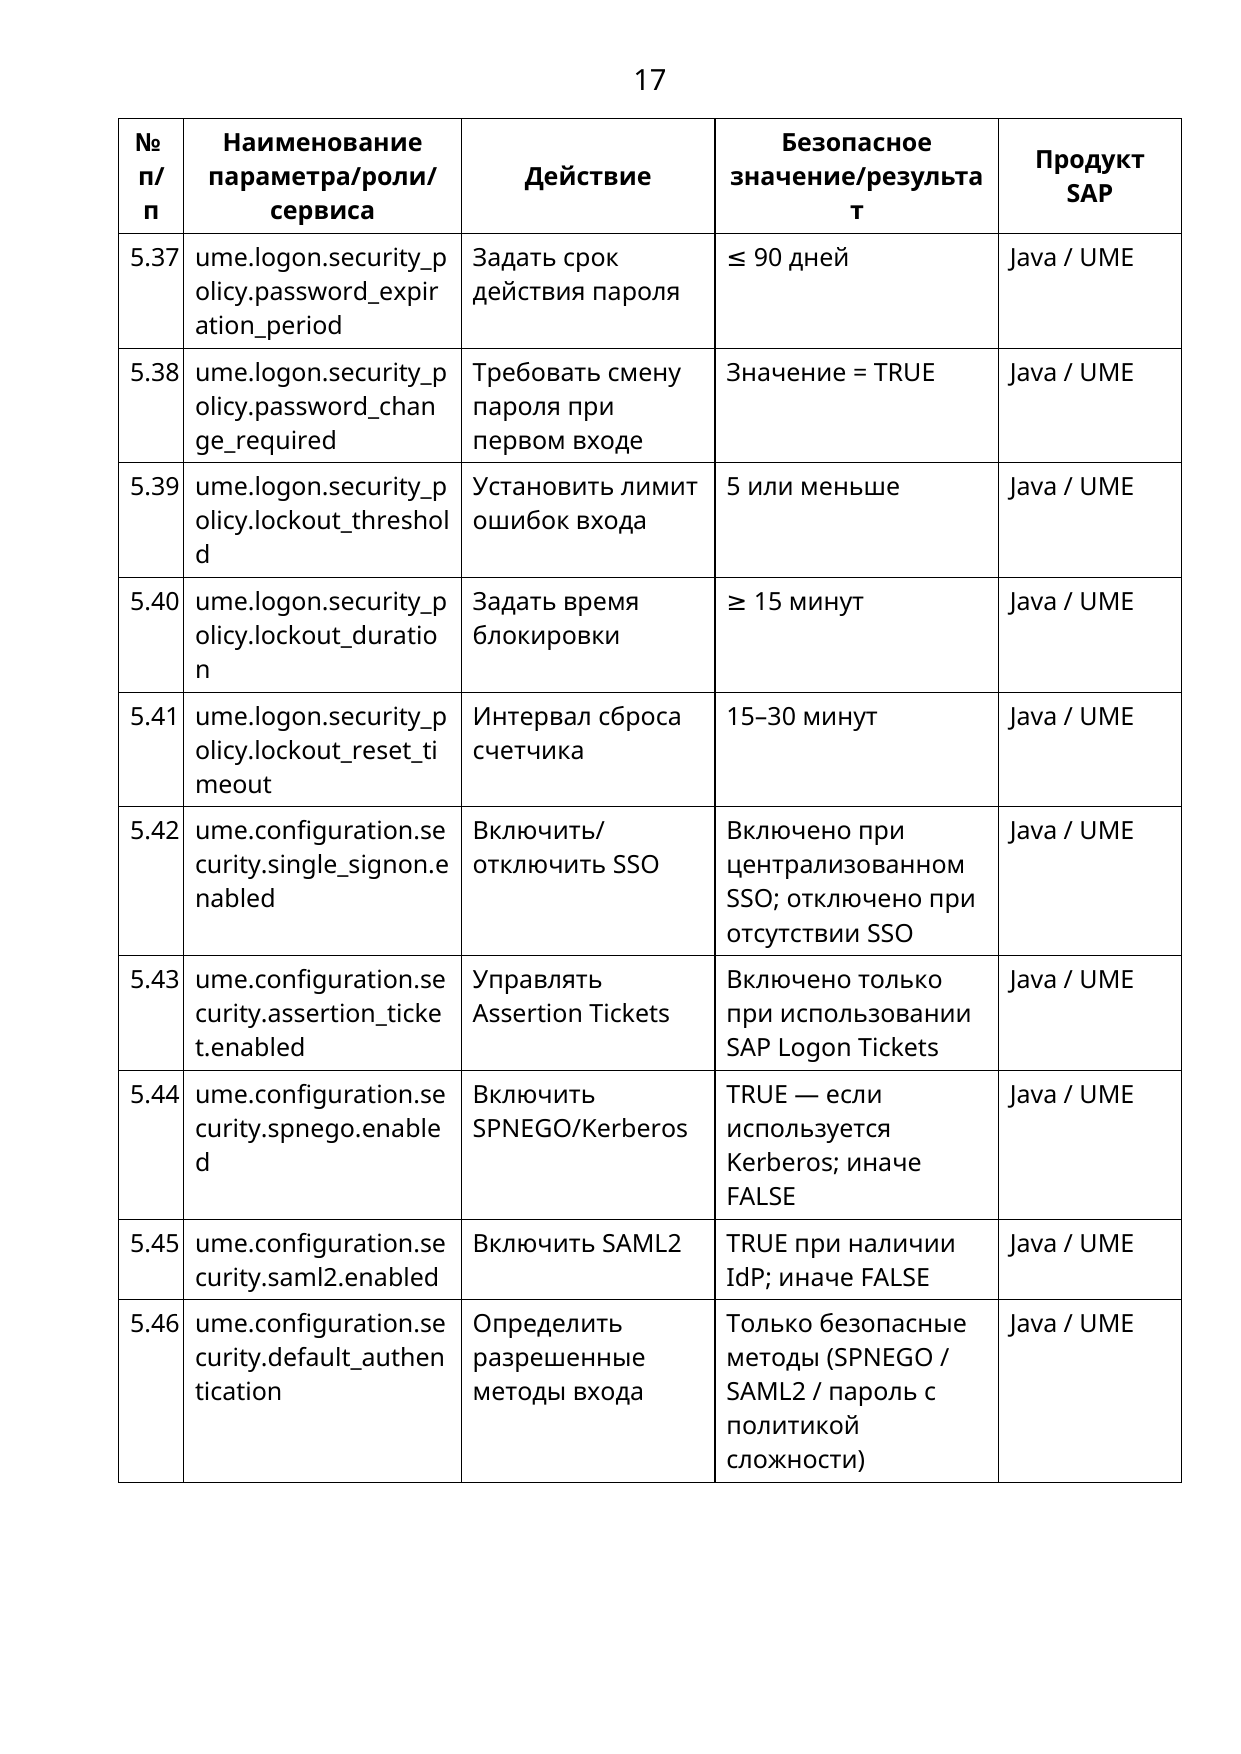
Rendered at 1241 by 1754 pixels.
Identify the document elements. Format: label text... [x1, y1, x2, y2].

table_cell Java / UME [999, 349, 1181, 462]
table_header № п/п [119, 119, 183, 233]
table_header Действие [462, 119, 714, 233]
table_cell Java / UME [999, 693, 1181, 806]
table_cell 5.43 [119, 956, 183, 1070]
table_cell TRUE при наличии IdP; иначе FALSE [716, 1220, 998, 1299]
table_cell Включить/отключить SSO [462, 807, 714, 955]
table_cell ume.configuration.security.saml2.enabled [184, 1220, 461, 1299]
table_header Наименование параметра/роли/ сервиса [184, 119, 461, 233]
table_cell Включить SPNEGO/Kerberos [462, 1071, 714, 1218]
table_cell ume.configuration.security.single_signon.enabled [184, 807, 461, 955]
table_cell 5.40 [119, 578, 183, 692]
table_cell Установить лимит ошибок входа [462, 463, 714, 577]
table_cell Только безопасные методы (SPNEGO / SAML2 / пароль с политикой сложности) [716, 1300, 998, 1482]
table_cell ume.logon.security_policy.password_change_required [184, 349, 461, 462]
table_cell ume.configuration.security.default_authentication [184, 1300, 461, 1482]
table_cell Java / UME [999, 1300, 1181, 1482]
table_cell 5.39 [119, 463, 183, 577]
table_cell 5.42 [119, 807, 183, 955]
table_cell 5.45 [119, 1220, 183, 1299]
table_cell 5.41 [119, 693, 183, 806]
table_header Безопасное значение/результат [716, 119, 998, 233]
table_cell Java / UME [999, 956, 1181, 1070]
table_cell Java / UME [999, 578, 1181, 692]
table_cell Включено только при использовании SAP Logon Tickets [716, 956, 998, 1070]
table_cell 5.37 [119, 234, 183, 347]
table_cell TRUE — если используется Kerberos; иначе FALSE [716, 1071, 998, 1218]
table_cell Включить SAML2 [462, 1220, 714, 1299]
table_cell ume.configuration.security.assertion_ticket.enabled [184, 956, 461, 1070]
table_cell Java / UME [999, 1071, 1181, 1218]
table_cell Включено при централизованном SSO; отключено при отсутствии SSO [716, 807, 998, 955]
table_cell ≥ 15 минут [716, 578, 998, 692]
table_cell Java / UME [999, 807, 1181, 955]
table_cell 5.44 [119, 1071, 183, 1218]
table_cell 5.46 [119, 1300, 183, 1482]
table_cell Java / UME [999, 1220, 1181, 1299]
table_cell Java / UME [999, 234, 1181, 347]
table_cell ume.logon.security_policy.lockout_threshold [184, 463, 461, 577]
table_cell ume.logon.security_policy.lockout_reset_timeout [184, 693, 461, 806]
table_cell Определить разрешенные методы входа [462, 1300, 714, 1482]
table_cell ume.logon.security_policy.lockout_duration [184, 578, 461, 692]
table_cell 5 или меньше [716, 463, 998, 577]
table_cell Управлять Assertion Tickets [462, 956, 714, 1070]
table_cell 5.38 [119, 349, 183, 462]
table_cell ≤ 90 дней [716, 234, 998, 347]
table_header Продукт SAP [999, 119, 1181, 233]
table_cell ume.configuration.security.spnego.enabled [184, 1071, 461, 1218]
table_cell Интервал сброса счетчика [462, 693, 714, 806]
table_cell ume.logon.security_policy.password_expiration_period [184, 234, 461, 347]
table_cell Значение = TRUE [716, 349, 998, 462]
table_cell Требовать смену пароля при первом входе [462, 349, 714, 462]
table_cell Задать время блокировки [462, 578, 714, 692]
table_cell Java / UME [999, 463, 1181, 577]
table_cell 15–30 минут [716, 693, 998, 806]
table_cell Задать срок действия пароля [462, 234, 714, 347]
